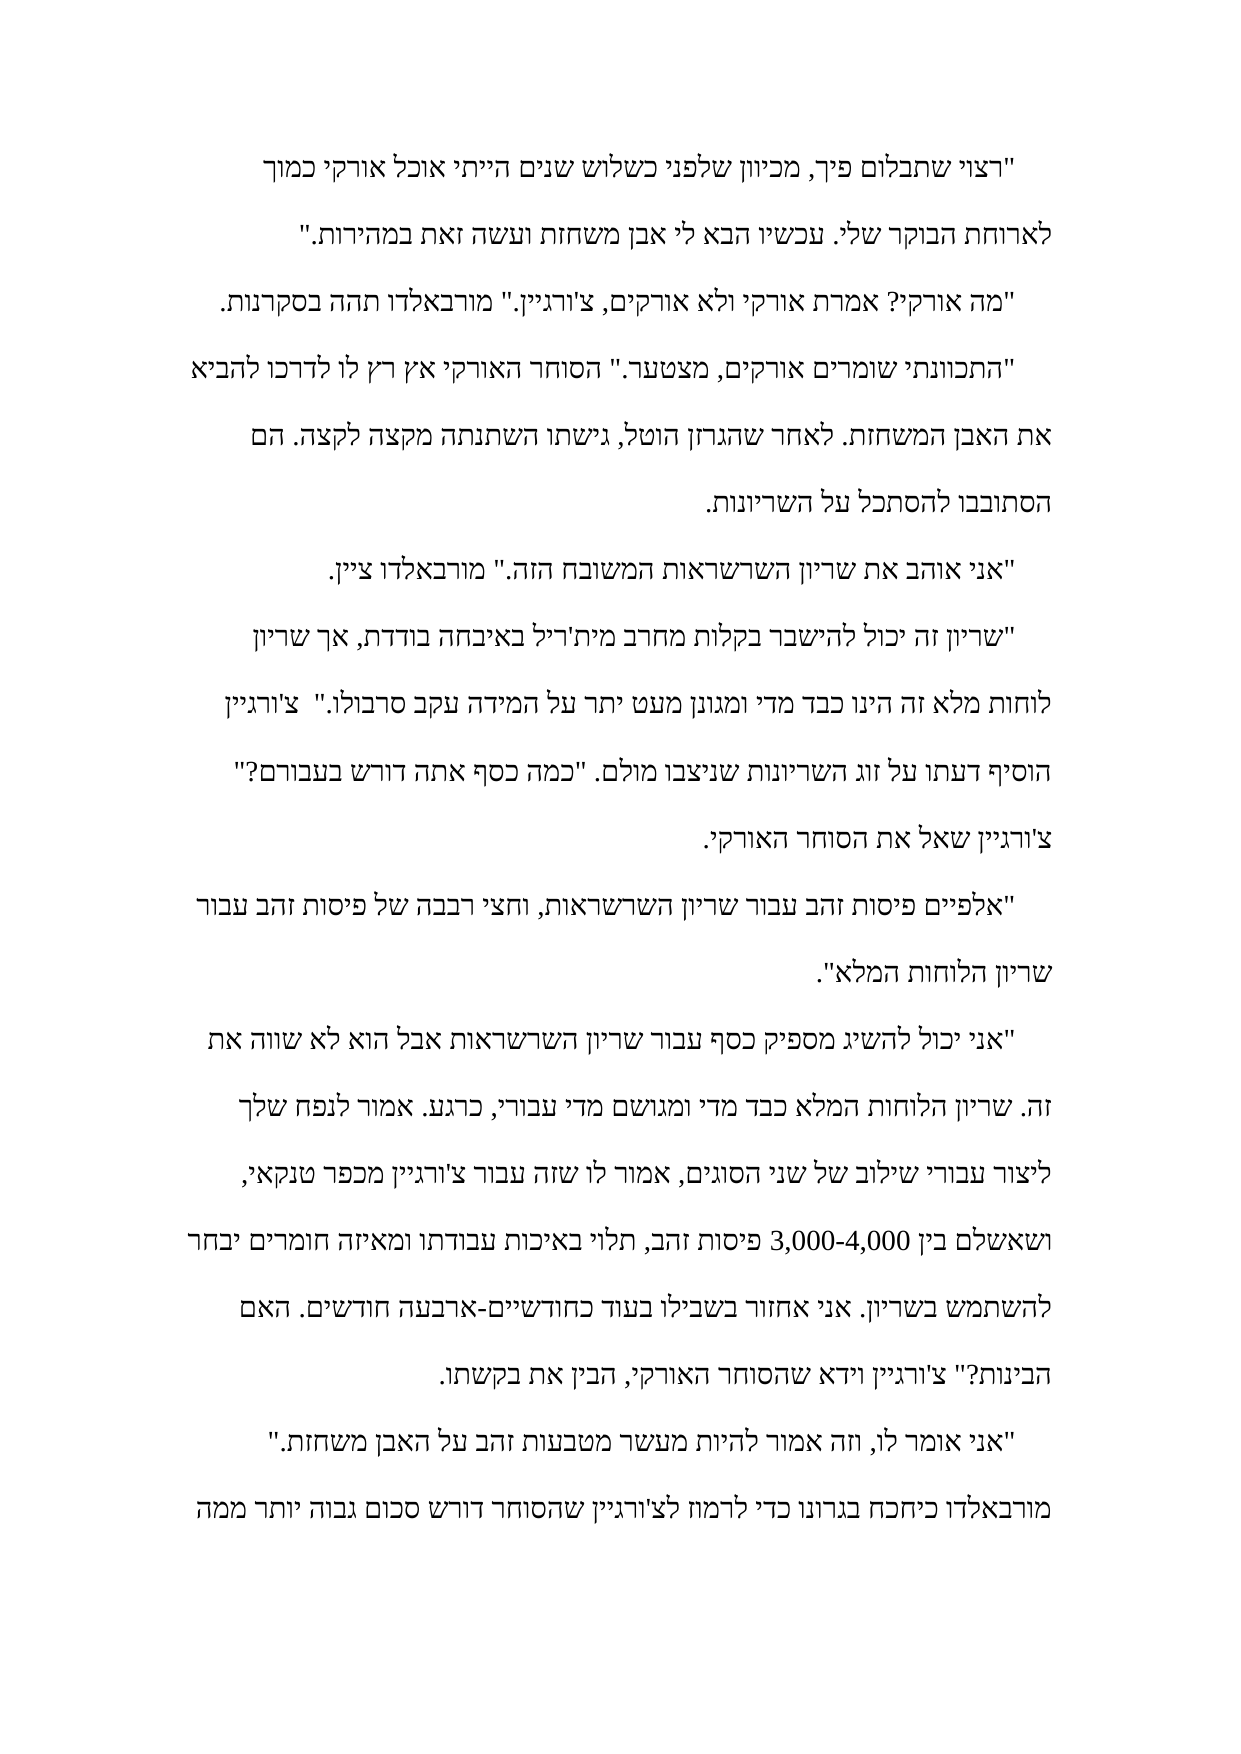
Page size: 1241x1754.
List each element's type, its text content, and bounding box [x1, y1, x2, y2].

text "שריון זה יכול להישבר בקלות מחרב מית'ריל באיבחה בודדת, אך שריון לוחות מלא זה הינו כבד מדי ומגונן מעט יתר על המידה עקב סרבולו." צ'ורגיין הוסיף דעתו על זוג השריונות שניצבו מולם. "כמה כסף אתה דורש בעבורם?" צ'ורגיין שאל את הסוחר האורקי. [187, 619, 1053, 854]
text "אני אוהב את שריון השרשראות המשובח הזה." מורבאלדו ציין. [187, 552, 1053, 586]
text "רצוי שתבלום פיך, מכיוון שלפני כשלוש שנים הייתי אוכל אורקי כמוך לארוחת הבוקר שלי. עכשיו הבא לי אבן משחזת ועשה זאת במהירות." [187, 150, 1053, 251]
text "אני אומר לו, וזה אמור להיות מעשר מטבעות זהב על האבן משחזת." מורבאלדו כיחכח בגרונו כדי לרמוז לצ'ורגיין שהסוחר דורש סכום גבוה יותר ממה [187, 1424, 1053, 1525]
text "מה אורקי? אמרת אורקי ולא אורקים, צ'ורגיין." מורבאלדו תהה בסקרנות. [187, 284, 1053, 318]
text "התכוונתי שומרים אורקים, מצטער." הסוחר האורקי אץ רץ לו לדרכו להביא את האבן המשחזת. לאחר שהגרזן הוטל, גישתו השתנתה מקצה לקצה. הם הסתובבו להסתכל על השריונות. [187, 351, 1053, 519]
text "אלפיים פיסות זהב עבור שריון השרשראות, וחצי רבבה של פיסות זהב עבור שריון הלוחות המלא". [187, 888, 1053, 988]
text "אני יכול להשיג מספיק כסף עבור שריון השרשראות אבל הוא לא שווה את זה. שריון הלוחות המלא כבד מדי ומגושם מדי עבורי, כרגע. אמור לנפח שלך ליצור עבורי שילוב של שני הסוגים, אמור לו שזה עבור צ'ורגיין מכפר טנקאי, ושאשלם בין 3,000-4,000 פיסות זהב, תלוי באיכות עבודתו ומאיזה חומרים יבחר להשתמש בשריון. אני אחזור בשבילו בעוד כחודשיים-ארבעה חודשים. האם הבינות?" צ'ורגיין וידא שהסוחר האורקי, הבין את בקשתו. [187, 1022, 1053, 1391]
